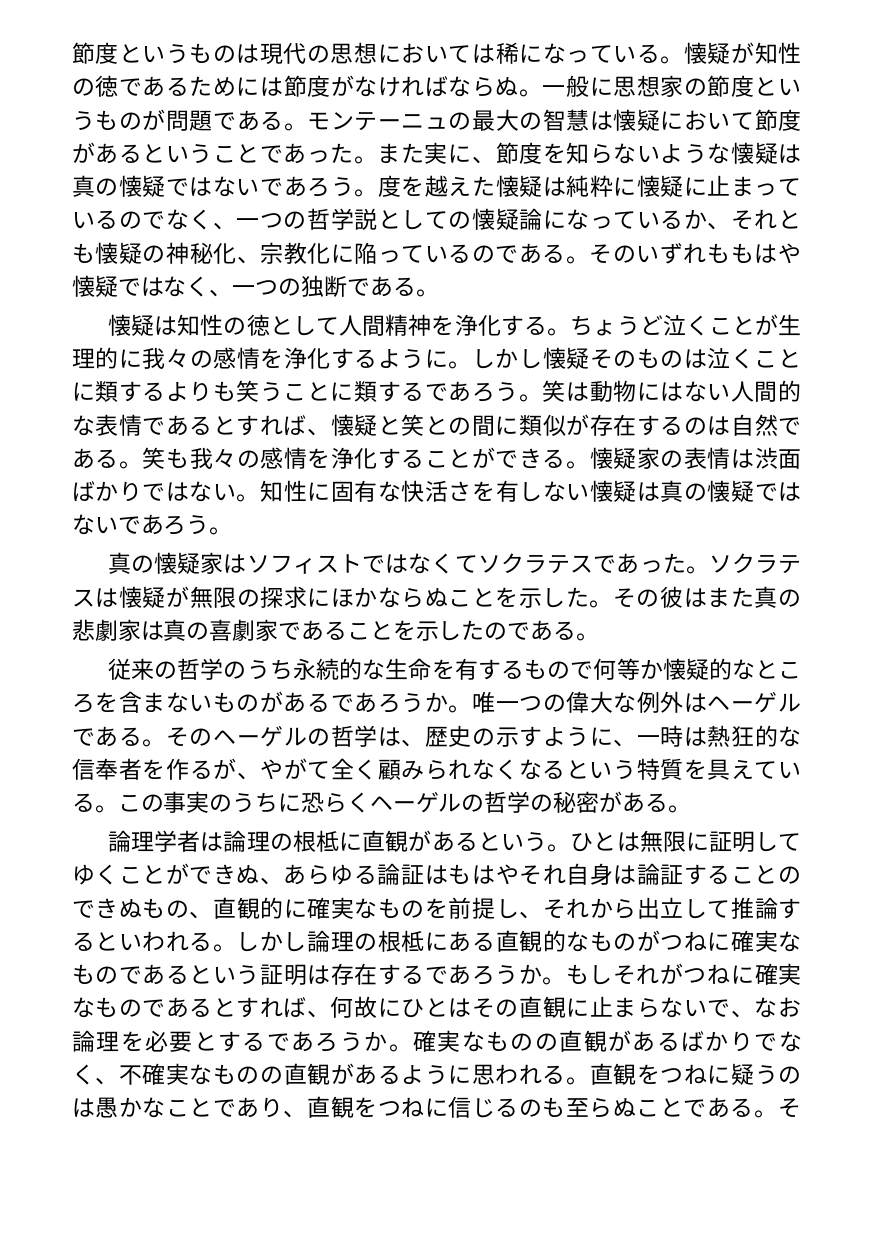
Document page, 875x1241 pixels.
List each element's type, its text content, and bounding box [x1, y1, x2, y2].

text 従来の哲学のうち永続的な生命を有するもので何等か懐疑的なところを含まないものがあるであろうか。唯一つの偉大な例外はヘーゲルである。そのヘーゲルの哲学は、歴史の示すように、一時は熱狂的な信奉者を作るが、やがて全く顧みられなくなるという特質を具えている。この事実のうちに恐らくヘーゲルの哲学の秘密がある。 [72, 652, 802, 818]
text 真の懐疑家はソフィストではなくてソクラテスであった。ソクラテスは懐疑が無限の探求にほかならぬことを示した。その彼はまた真の悲劇家は真の喜劇家であることを示したのである。 [72, 546, 802, 646]
text 懐疑は知性の徳として人間精神を浄化する。ちょうど泣くことが生理的に我々の感情を浄化するように。しかし懐疑そのものは泣くことに類するよりも笑うことに類するであろう。笑は動物にはない人間的な表情であるとすれば、懐疑と笑との間に類似が存在するのは自然である。笑も我々の感情を浄化することができる。懐疑家の表情は渋面ばかりではない。知性に固有な快活さを有しない懐疑は真の懐疑ではないであろう。 [72, 308, 802, 540]
text 論理学者は論理の根柢に直観があるという。ひとは無限に証明してゆくことができぬ、あらゆる論証はもはやそれ自身は論証することのできぬもの、直観的に確実なものを前提し、それから出立して推論するといわれる。しかし論理の根柢にある直観的なものがつねに確実なものであるという証明は存在するであろうか。もしそれがつねに確実なものであるとすれば、何故にひとはその直観に止まらないで、なお論理を必要とするであろうか。確実なものの直観があるばかりでなく、不確実なものの直観があるように思われる。直観をつねに疑うのは愚かなことであり、直観をつねに信じるのも至らぬことである。そ [72, 824, 802, 1123]
text 節度というものは現代の思想においては稀になっている。懐疑が知性の徳であるためには節度がなければならぬ。一般に思想家の節度というものが問題である。モンテーニュの最大の智慧は懐疑において節度があるということであった。また実に、節度を知らないような懐疑は真の懐疑ではないであろう。度を越えた懐疑は純粋に懐疑に止まっているのでなく、一つの哲学説としての懐疑論になっているか、それとも懐疑の神秘化、宗教化に陥っているのである。そのいずれももはや懐疑ではなく、一つの独断である。 [72, 36, 802, 302]
